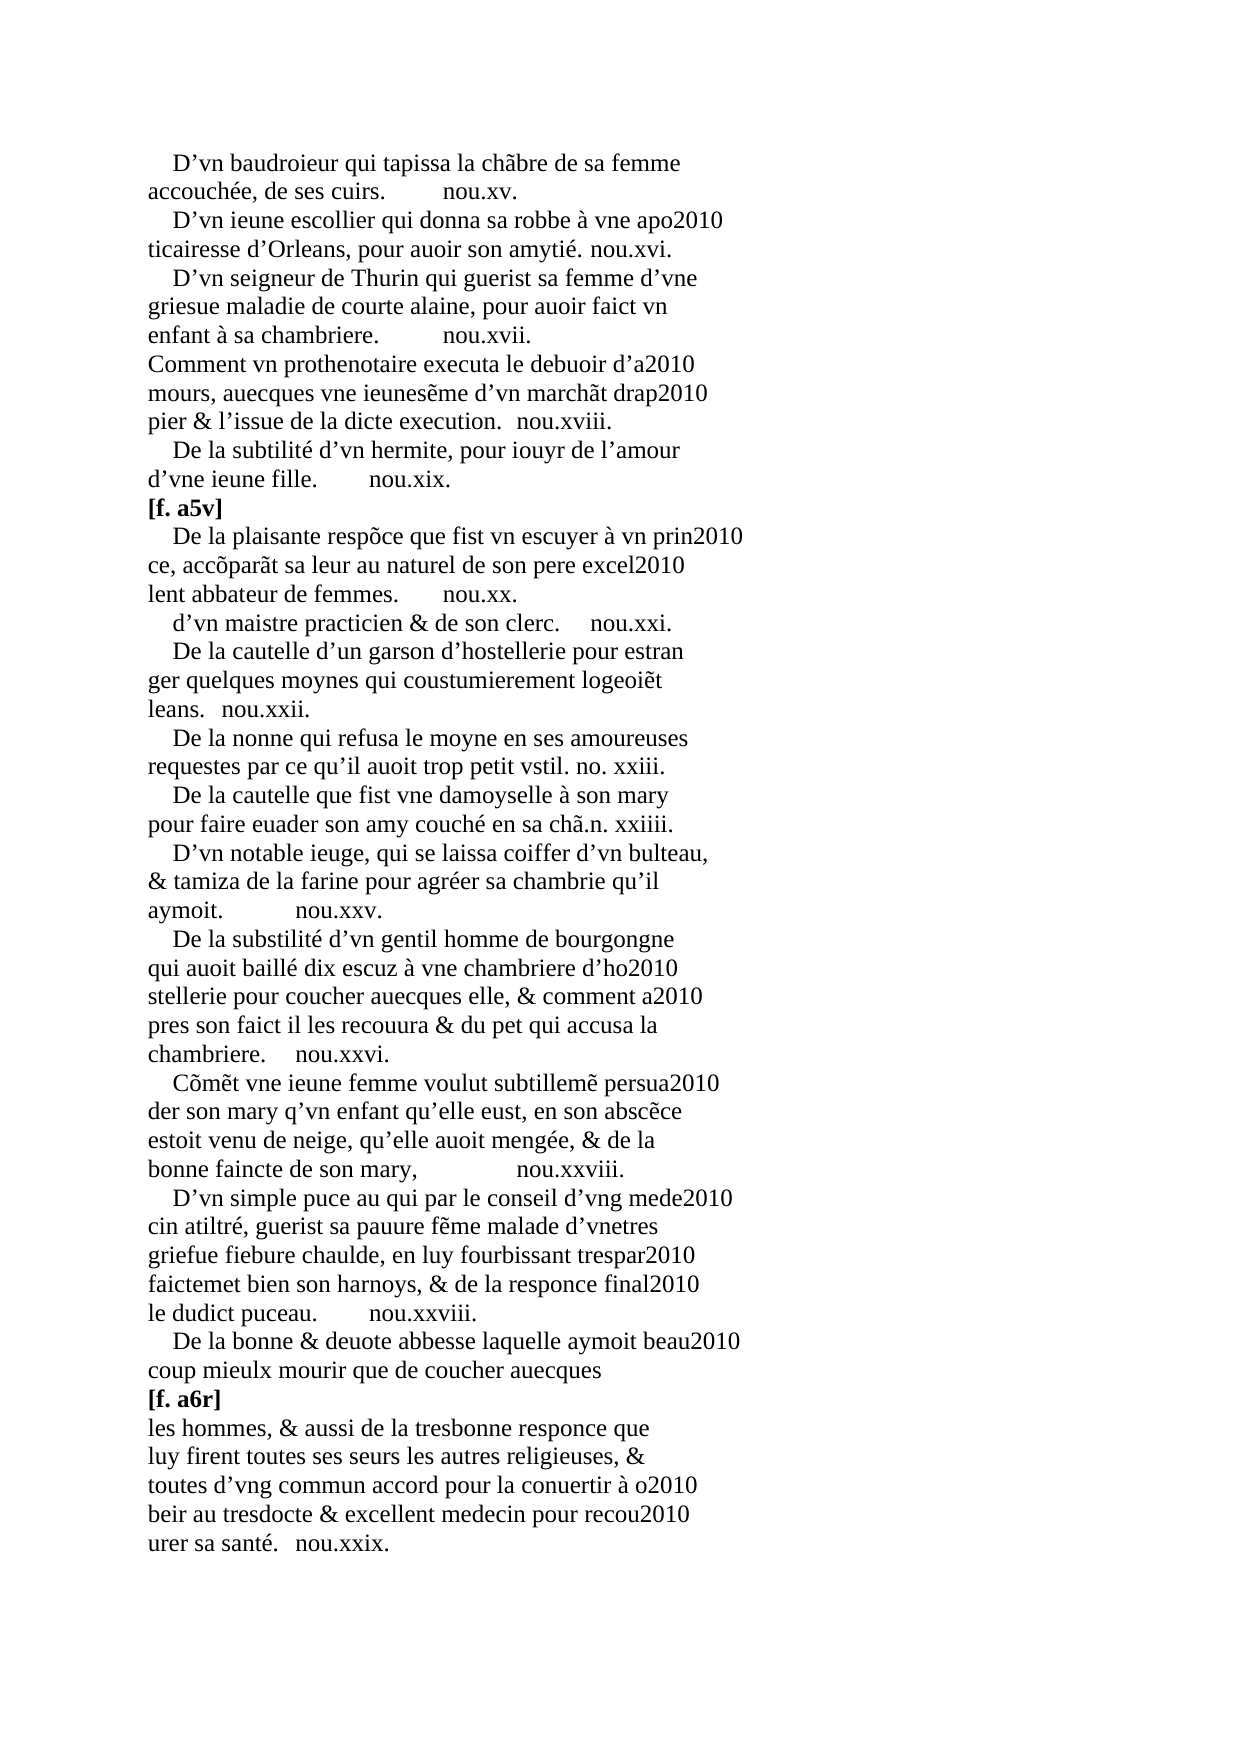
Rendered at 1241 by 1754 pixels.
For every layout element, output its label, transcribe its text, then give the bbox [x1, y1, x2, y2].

text D’vn seigneur de Thurin qui guerist sa femme d’vne griesue maladie de courte alaine, pour auoir faict vn enfant à sa chambriere. nou.xvii. Comment vn prothenotaire executa le debuoir d’a2010 mours, auecques vne ieunesẽme d’vn marchãt drap2010 pier & l’issue de la dicte execution. nou.xviii. [148, 263, 1093, 435]
text D’vn simple puce au qui par le conseil d’vng mede2010 cin atiltré, guerist sa pauure fẽme malade d’vnetres griefue fiebure chaulde, en luy fourbissant trespar2010 faictemet bien son harnoys, & de la responce final2010 le dudict puceau. nou.xxviii. [148, 1183, 1093, 1326]
text De la cautelle que fist vne damoyselle à son mary pour faire euader son amy couché en sa chã.n. xxiiii. [148, 780, 1093, 838]
text d’vn maistre practicien & de son clerc. nou.xxi. [148, 608, 1093, 636]
text Cõmẽt vne ieune femme voulut subtillemẽ persua2010 der son mary q’vn enfant qu’elle eust, en son abscẽce estoit venu de neige, qu’elle auoit mengée, & de la bonne faincte de son mary, nou.xxviii. [148, 1068, 1093, 1183]
text De la subtilité d’vn hermite, pour iouyr de l’amour d’vne ieune fille. nou.xix. [f. a5v] [148, 435, 1093, 521]
text D’vn ieune escollier qui donna sa robbe à vne apo2010 ticairesse d’Orleans, pour auoir son amytié. nou.xvi. [148, 205, 1093, 263]
text De la bonne & deuote abbesse laquelle aymoit beau2010 coup mieulx mourir que de coucher auecques [f. a6r] les hommes, & aussi de la tresbonne responce que luy firent toutes ses seurs les autres religieuses, & toutes d’vng commun accord pour la conuertir à o2010 beir au tresdocte & excellent medecin pour recou2010 urer sa santé. nou.xxix. [148, 1326, 1093, 1556]
text D’vn baudroieur qui tapissa la chãbre de sa femme accouchée, de ses cuirs. nou.xv. [148, 148, 1093, 205]
text D’vn notable ieuge, qui se laissa coiffer d’vn bulteau, & tamiza de la farine pour agréer sa chambrie qu’il aymoit. nou.xxv. [148, 838, 1093, 924]
text De la nonne qui refusa le moyne en ses amoureuses requestes par ce qu’il auoit trop petit vstil. no. xxiii. [148, 723, 1093, 780]
text De la substilité d’vn gentil homme de bourgongne qui auoit baillé dix escuz à vne chambriere d’ho2010 stellerie pour coucher auecques elle, & comment a2010 pres son faict il les recouura & du pet qui accusa la chambriere. nou.xxvi. [148, 924, 1093, 1068]
text De la plaisante respõce que fist vn escuyer à vn prin2010 ce, accõparãt sa leur au naturel de son pere excel2010 lent abbateur de femmes. nou.xx. [148, 521, 1093, 608]
text De la cautelle d’un garson d’hostellerie pour estran ger quelques moynes qui coustumierement logeoiẽt leans. nou.xxii. [148, 636, 1093, 723]
